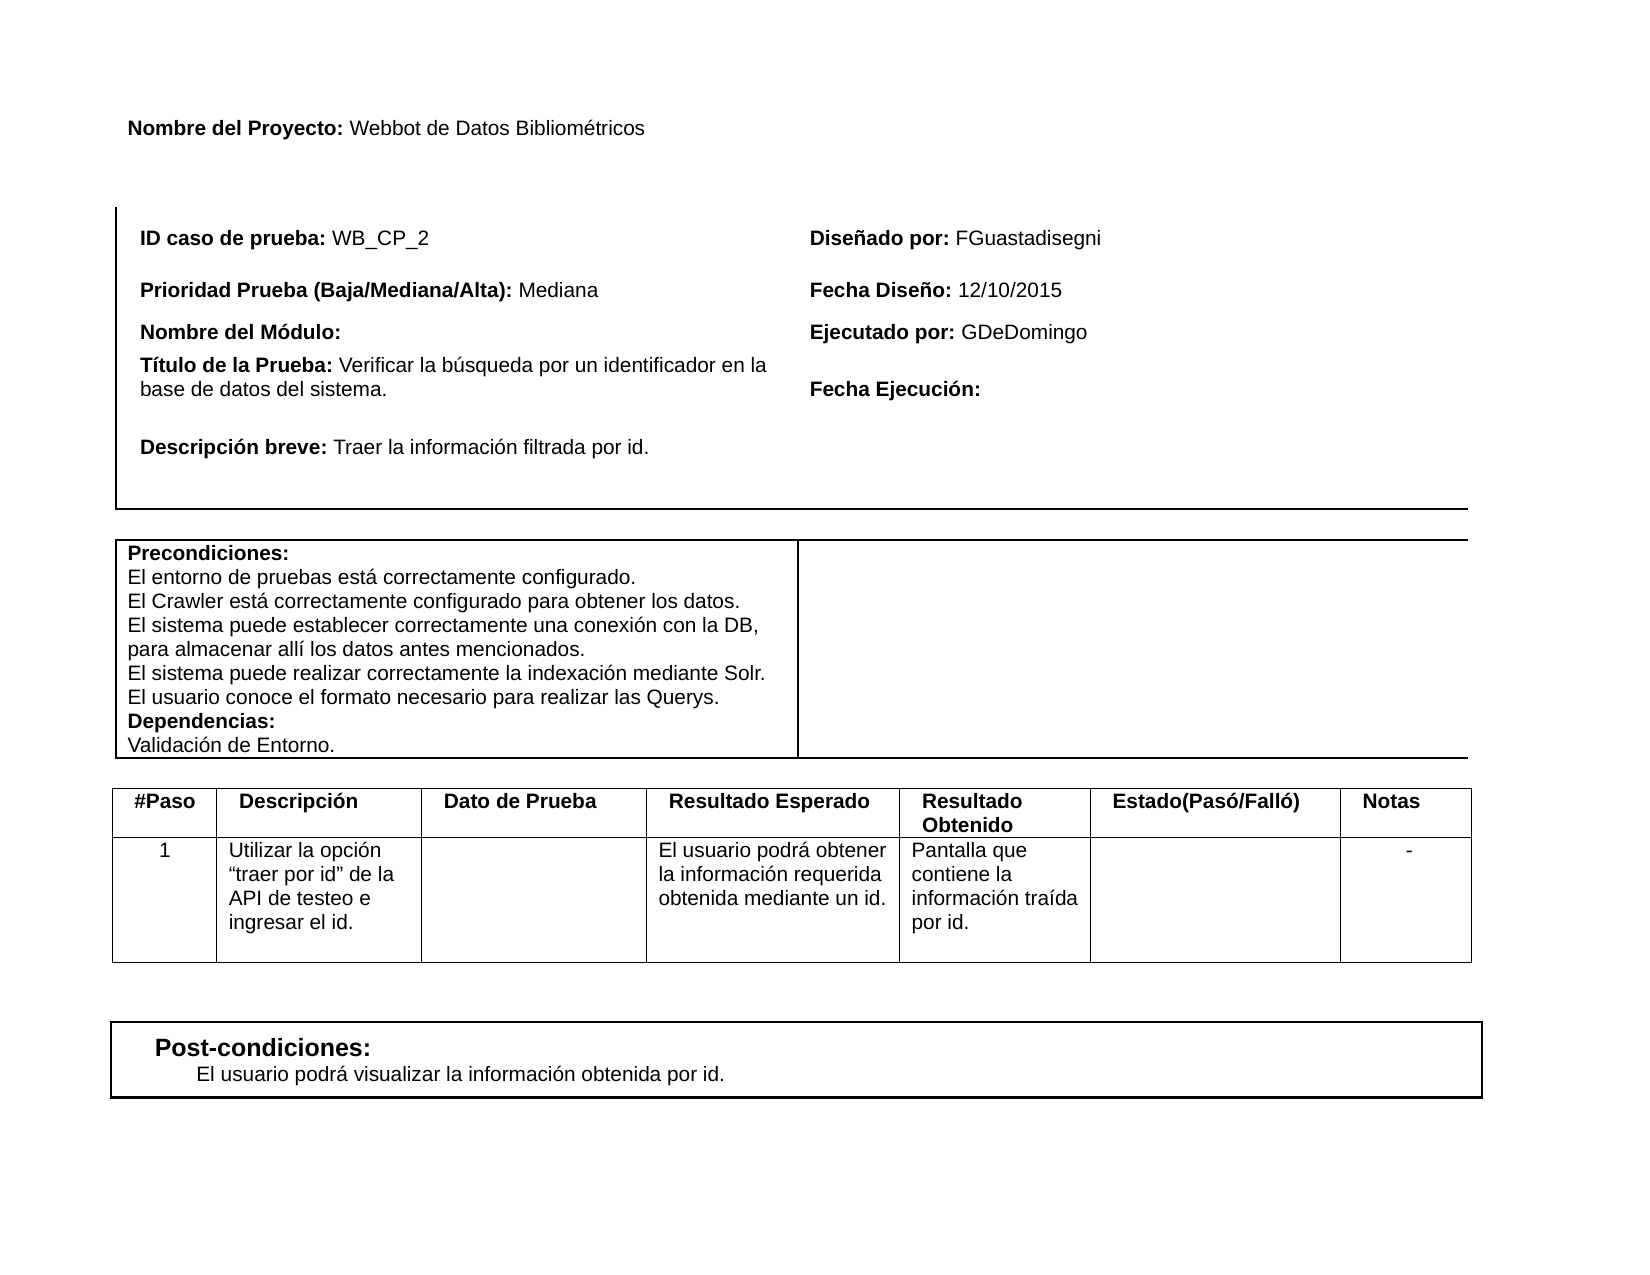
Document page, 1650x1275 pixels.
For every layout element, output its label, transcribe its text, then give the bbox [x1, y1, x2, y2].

table_header Dato de Prueba [422, 789, 646, 837]
table_cell [116, 510, 798, 539]
table_cell ID caso de prueba: WB_CP_2 [117, 207, 798, 268]
table_cell Utilizar la opción “traer por id” de la API de testeo e ingresar el id. [217, 838, 421, 962]
table_cell Descripción breve: Traer la información filtrada por id. [117, 425, 798, 469]
table_cell Título de la Prueba: Verificar la búsqueda por un identificador en la base de datos del sistema. [117, 353, 798, 425]
table_cell 1 [113, 838, 216, 962]
table_cell [798, 469, 1468, 508]
table_header Resultado Obtenido [900, 789, 1090, 837]
table_cell Nombre del Módulo: [117, 311, 798, 353]
table_cell [117, 469, 798, 508]
table_header [798, 106, 1468, 150]
table_cell Prioridad Prueba (Baja/Mediana/Alta): Mediana [117, 268, 798, 311]
table_cell El usuario podrá obtener la información requerida obtenida mediante un id. [647, 838, 899, 962]
table_cell [799, 541, 1468, 709]
table_cell Diseñado por: FGuastadisegni [798, 207, 1468, 268]
table_cell Pantalla que contiene la información traída por id. [900, 838, 1090, 962]
table_cell [422, 838, 646, 962]
table_cell [799, 709, 1468, 757]
table_cell Fecha Diseño: 12/10/2015 [798, 268, 1468, 311]
table_header Post-condiciones: El usuario podrá visualizar la información obtenida por id. [112, 1023, 1481, 1096]
table_cell [798, 150, 1468, 207]
table_cell Precondiciones: El entorno de pruebas está correctamente configurado. El Crawler está correctamente configurado para obtener los datos. El sistema puede establecer correctamente una conexión con la DB, para almacenar allí los datos antes mencionados. El sistema puede realizar correctamente la indexación mediante Solr. El usuario conoce el formato necesario para realizar las Querys. [117, 541, 797, 709]
table_cell Fecha Ejecución: [798, 353, 1468, 425]
table_header Estado(Pasó/Falló) [1091, 789, 1340, 837]
table_header #Paso [113, 789, 216, 837]
table_header Notas [1341, 789, 1471, 837]
table_cell [116, 150, 798, 207]
table_cell Ejecutado por: GDeDomingo [798, 311, 1468, 353]
table_cell [1091, 838, 1340, 962]
table_header Nombre del Proyecto: Webbot de Datos Bibliométricos [116, 106, 798, 150]
table_header Descripción [217, 789, 421, 837]
table_cell Dependencias: Validación de Entorno. [117, 709, 797, 757]
table_header Resultado Esperado [647, 789, 899, 837]
table_cell - [1341, 838, 1471, 962]
table_cell [798, 510, 1468, 539]
table_cell [798, 425, 1468, 469]
